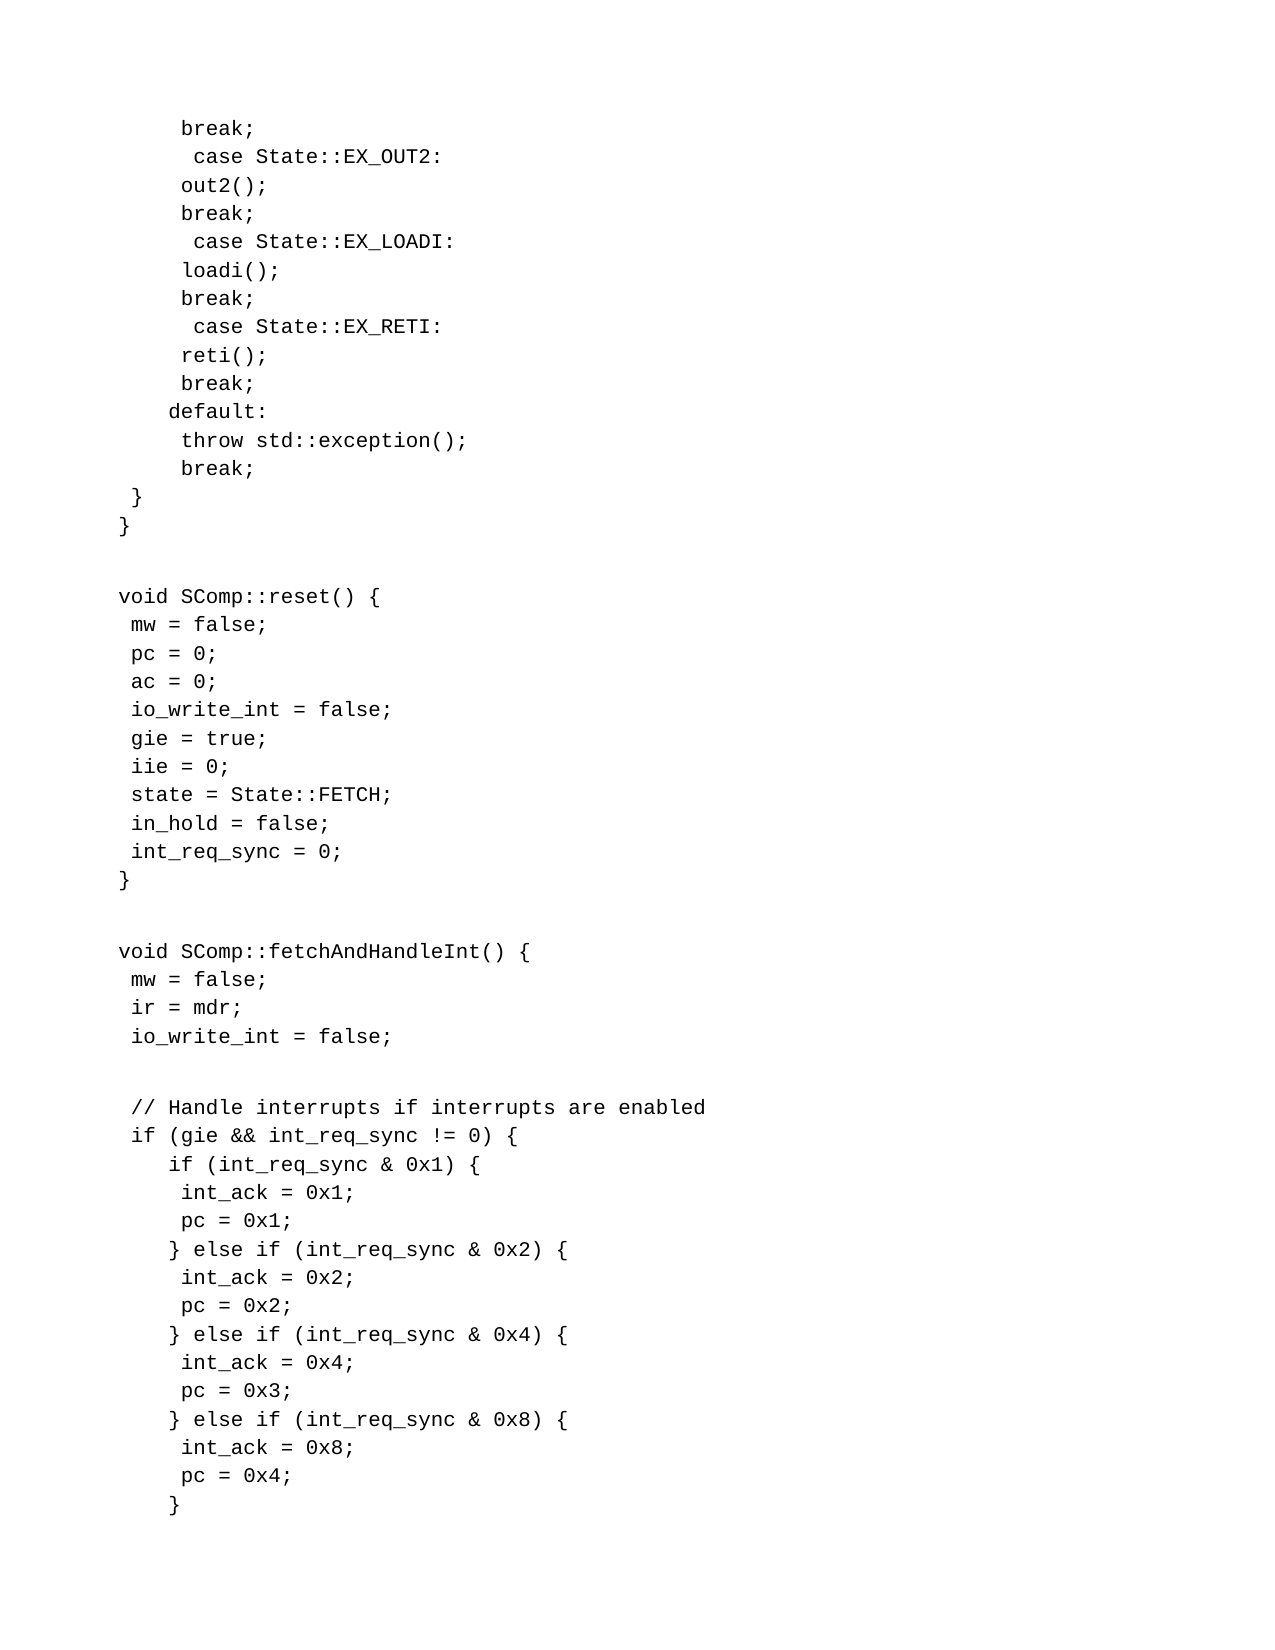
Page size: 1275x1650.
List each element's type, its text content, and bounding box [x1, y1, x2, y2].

text break; [118, 118, 1157, 142]
text break; [118, 458, 1157, 482]
text break; [118, 203, 1157, 227]
text } else if (int_req_sync & 0x2) { [118, 1238, 1157, 1262]
text pc = 0x4; [118, 1465, 1157, 1489]
text mw = false; [118, 614, 1157, 638]
text gie = true; [118, 728, 1157, 751]
text in_hold = false; [118, 813, 1157, 836]
text case State::EX_LOADI: [118, 231, 1157, 255]
text pc = 0x2; [118, 1295, 1157, 1319]
text mw = false; [118, 969, 1157, 993]
text } [118, 869, 1157, 893]
text void SComp::reset() { [118, 586, 1157, 610]
text throw std::exception(); [118, 430, 1157, 453]
text int_ack = 0x2; [118, 1267, 1157, 1291]
text reti(); [118, 345, 1157, 368]
text ir = mdr; [118, 997, 1157, 1021]
text break; [118, 373, 1157, 397]
text } [118, 1493, 1157, 1517]
text } else if (int_req_sync & 0x4) { [118, 1323, 1157, 1347]
text } [118, 515, 1157, 538]
text int_req_sync = 0; [118, 841, 1157, 865]
text state = State::FETCH; [118, 784, 1157, 808]
text io_write_int = false; [118, 1026, 1157, 1049]
text loadi(); [118, 260, 1157, 283]
text int_ack = 0x4; [118, 1352, 1157, 1376]
text if (gie && int_req_sync != 0) { [118, 1125, 1157, 1149]
text if (int_req_sync & 0x1) { [118, 1153, 1157, 1177]
text } [118, 486, 1157, 510]
text int_ack = 0x1; [118, 1182, 1157, 1206]
text pc = 0; [118, 643, 1157, 666]
text out2(); [118, 175, 1157, 198]
text iie = 0; [118, 756, 1157, 780]
text ac = 0; [118, 671, 1157, 695]
text case State::EX_RETI: [118, 316, 1157, 340]
text // Handle interrupts if interrupts are enabled [118, 1097, 1157, 1121]
text pc = 0x3; [118, 1380, 1157, 1404]
text int_ack = 0x8; [118, 1437, 1157, 1461]
text io_write_int = false; [118, 699, 1157, 723]
text default: [118, 401, 1157, 425]
text break; [118, 288, 1157, 312]
text void SComp::fetchAndHandleInt() { [118, 941, 1157, 964]
text case State::EX_OUT2: [118, 146, 1157, 170]
text } else if (int_req_sync & 0x8) { [118, 1408, 1157, 1432]
text pc = 0x1; [118, 1210, 1157, 1234]
